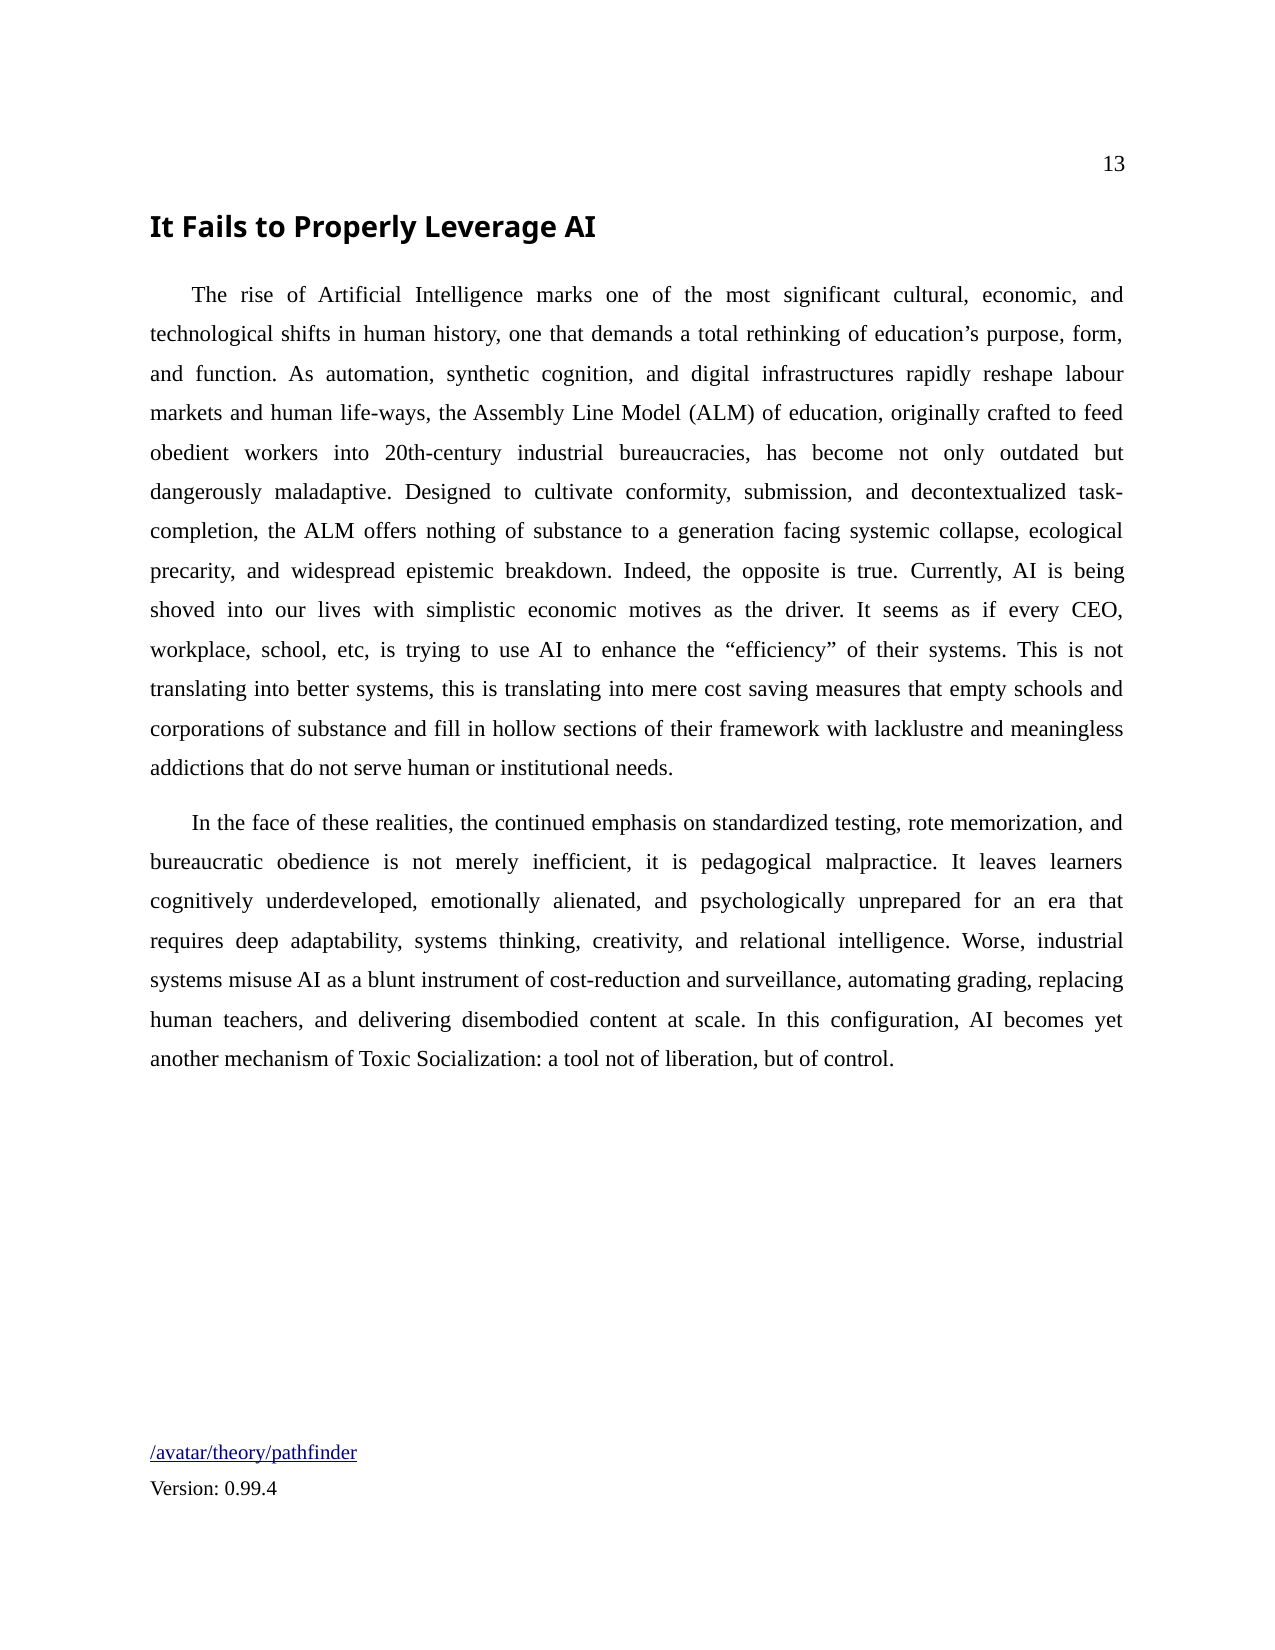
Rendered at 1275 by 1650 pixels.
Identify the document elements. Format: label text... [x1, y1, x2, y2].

text The rise of Artificial Intelligence marks one of the most significant cultural, economic, and technological shifts in human history, one that demands a total rethinking of education’s purpose, form, and function. As automation, synthetic cognition, and digital infrastructures rapidly reshape labour markets and human life-ways, the Assembly Line Model (ALM) of education, originally crafted to feed obedient workers into 20th-century industrial bureaucracies, has become not only outdated but dangerously maladaptive. Designed to cultivate conformity, submission, and decontextualized task-completion, the ALM offers nothing of substance to a generation facing systemic collapse, ecological precarity, and widespread epistemic breakdown. Indeed, the opposite is true. Currently, AI is being shoved into our lives with simplistic economic motives as the driver. It seems as if every CEO, workplace, school, etc, is trying to use AI to enhance the “efficiency” of their systems. This is not translating into better systems, this is translating into mere cost saving measures that empty schools and corporations of substance and fill in hollow sections of their framework with lacklustre and meaningless addictions that do not serve human or institutional needs. [150, 281, 1125, 781]
subtitle It Fails to Properly Leverage AI [150, 206, 1125, 246]
text In the face of these realities, the continued emphasis on standardized testing, rote memorization, and bureaucratic obedience is not merely inefficient, it is pedagogical malpractice. It leaves learners cognitively underdeveloped, emotionally alienated, and psychologically unprepared for an era that requires deep adaptability, systems thinking, creativity, and relational intelligence. Worse, industrial systems misuse AI as a blunt instrument of cost-reduction and surveillance, automating grading, replacing human teachers, and delivering disembodied content at scale. In this configuration, AI becomes yet another mechanism of Toxic Socialization: a tool not of liberation, but of control. [150, 808, 1125, 1072]
